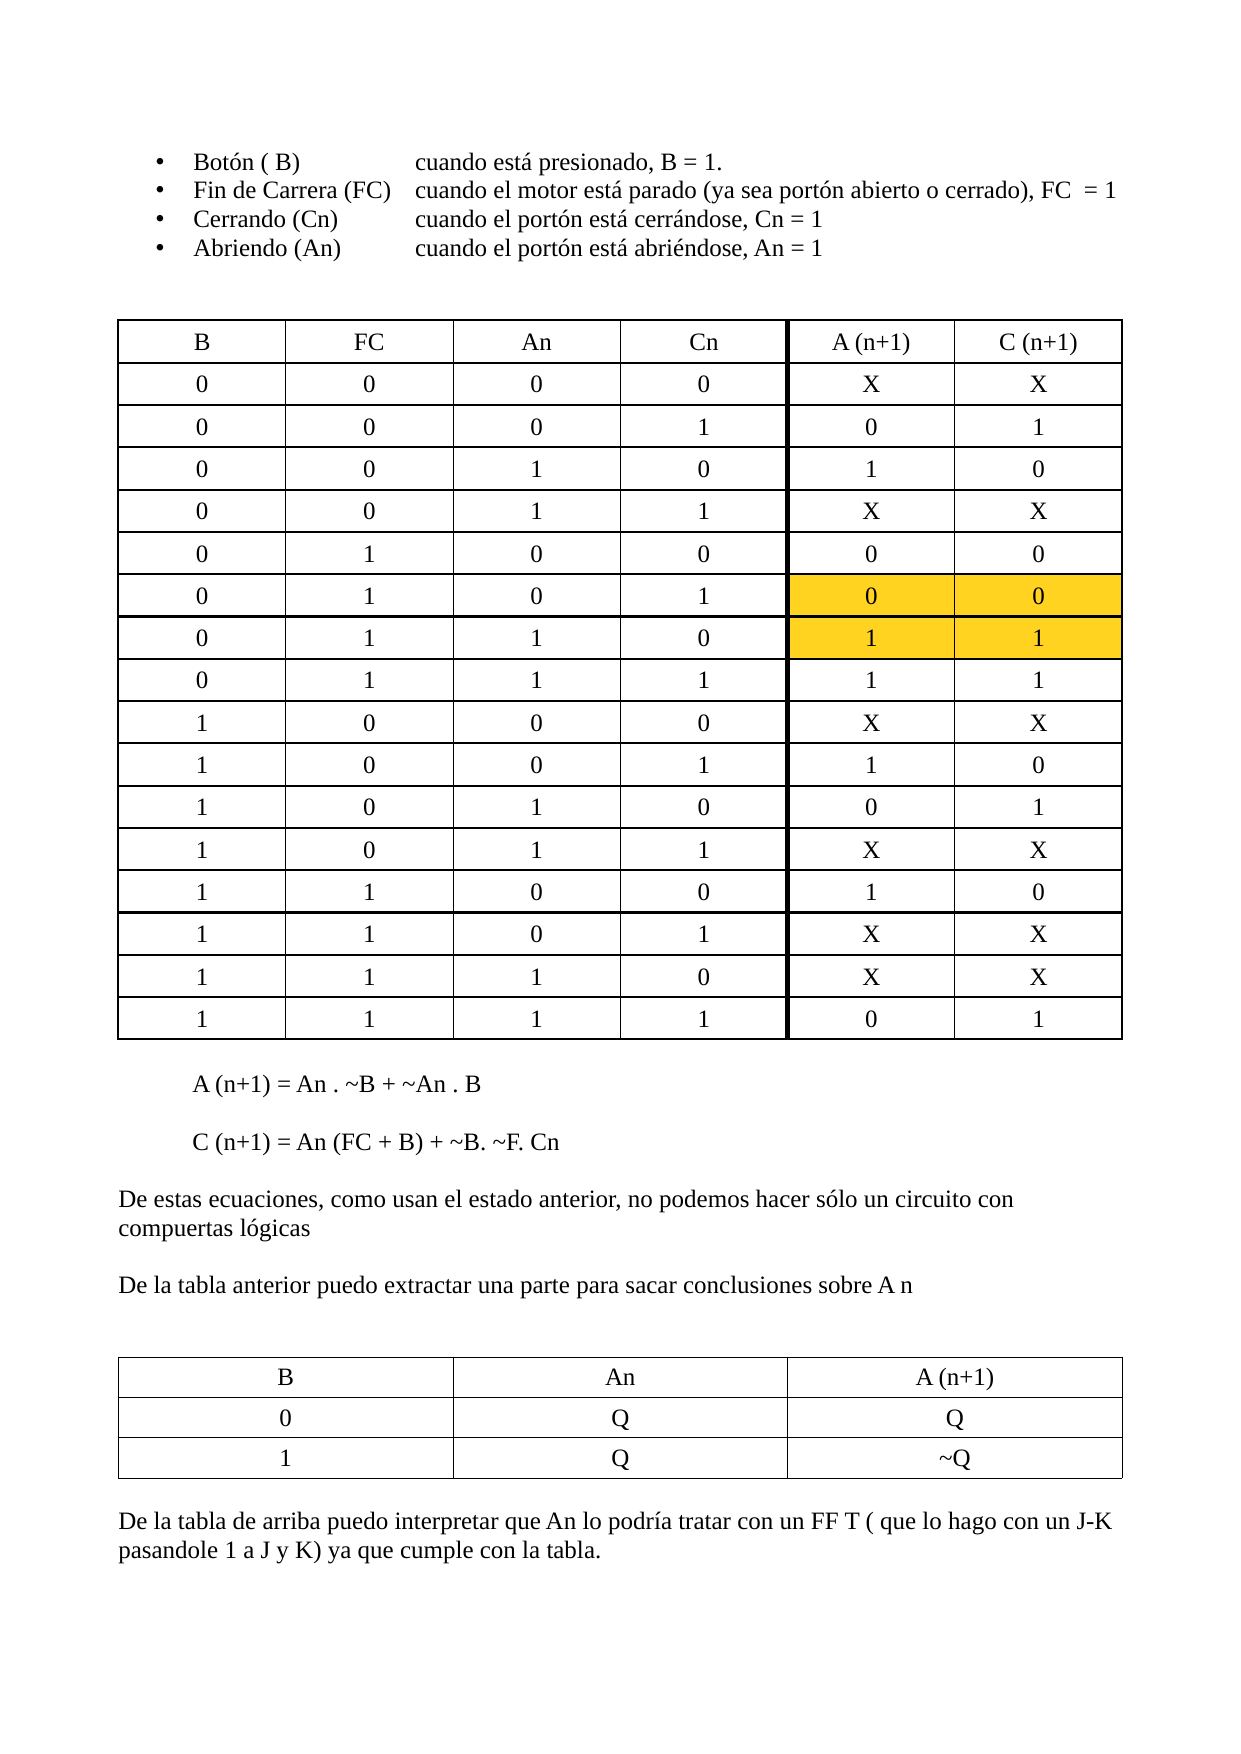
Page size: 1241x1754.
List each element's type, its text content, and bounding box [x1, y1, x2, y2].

table_header A (n+1) [788, 1358, 1122, 1397]
table_cell 0 [955, 575, 1121, 615]
table_cell 1 [621, 914, 785, 954]
table_cell 1 [454, 829, 620, 869]
table_cell 1 [119, 787, 285, 827]
text De la tabla de arriba puedo interpretar que An lo podría tratar con un FF T ( que lo hago con un J-K pasandole 1 a J y K) ya que cumple con la tabla. [118, 1506, 1122, 1564]
table_header An [454, 321, 620, 362]
table_cell 0 [621, 448, 785, 488]
table_cell 1 [621, 491, 785, 531]
text C (n+1) = An (FC + B) + ~B. ~F. Cn [118, 1127, 1122, 1155]
table_cell X [955, 914, 1121, 954]
table_cell 1 [454, 787, 620, 827]
table_cell 1 [790, 448, 954, 488]
table_cell 1 [621, 829, 785, 869]
text De estas ecuaciones, como usan el estado anterior, no podemos hacer sólo un circuito con compuertas lógicas [118, 1184, 1122, 1242]
table_cell 1 [454, 998, 620, 1038]
table_cell 0 [286, 829, 453, 869]
table_cell 0 [119, 618, 285, 658]
table_cell 1 [621, 998, 785, 1038]
table_cell 1 [790, 871, 954, 911]
table_cell 0 [454, 364, 620, 404]
table_cell 1 [790, 744, 954, 784]
table_cell X [955, 491, 1121, 531]
table_cell 1 [286, 998, 453, 1038]
table_cell 0 [286, 702, 453, 742]
table_cell 1 [119, 956, 285, 996]
table_cell 0 [286, 364, 453, 404]
table_cell X [955, 829, 1121, 869]
table_cell 1 [621, 575, 785, 615]
table_cell 0 [790, 998, 954, 1038]
table_cell 0 [119, 533, 285, 573]
table_cell X [790, 956, 954, 996]
list Fin de Carrera (FC) cuando el motor está parado (ya sea portón abierto o cerrado), FC = 1 [156, 176, 1122, 204]
table_cell 0 [790, 533, 954, 573]
table_cell 1 [621, 660, 785, 700]
table_cell X [955, 702, 1121, 742]
table_header FC [286, 321, 453, 362]
table_cell 0 [286, 787, 453, 827]
table_cell 0 [119, 660, 285, 700]
table_cell 0 [119, 575, 285, 615]
table_cell 1 [955, 406, 1121, 446]
table_cell 1 [119, 1438, 453, 1478]
list Cerrando (Cn) cuando el portón está cerrándose, Cn = 1 [156, 204, 1122, 233]
table_header An [454, 1358, 787, 1397]
table_cell 1 [286, 660, 453, 700]
table_cell 0 [790, 406, 954, 446]
table_cell 0 [454, 406, 620, 446]
table_cell 1 [454, 491, 620, 531]
table_cell 0 [790, 787, 954, 827]
table_cell X [955, 956, 1121, 996]
table_cell 1 [454, 448, 620, 488]
table_cell 1 [119, 829, 285, 869]
table_cell 0 [119, 1398, 453, 1437]
table_cell X [790, 364, 954, 404]
table_cell 0 [454, 871, 620, 911]
table_cell 1 [286, 871, 453, 911]
table_cell 0 [454, 533, 620, 573]
table_cell 1 [621, 744, 785, 784]
table_cell 0 [454, 744, 620, 784]
table_cell 0 [621, 702, 785, 742]
table_header B [119, 1358, 453, 1397]
table_cell 0 [454, 914, 620, 954]
table_cell 0 [955, 871, 1121, 911]
table_cell 0 [286, 448, 453, 488]
table_cell 0 [454, 702, 620, 742]
table_header A (n+1) [790, 321, 954, 362]
table_cell 0 [119, 491, 285, 531]
table_header Cn [621, 321, 785, 362]
table_cell 1 [286, 533, 453, 573]
list Botón ( B) cuando está presionado, B = 1. [156, 147, 1122, 176]
table_cell X [790, 702, 954, 742]
table_cell 0 [621, 787, 785, 827]
table_cell 1 [119, 998, 285, 1038]
table_cell X [790, 914, 954, 954]
text A (n+1) = An . ~B + ~An . B [118, 1069, 1122, 1098]
table_cell 0 [621, 956, 785, 996]
list Abriendo (An) cuando el portón está abriéndose, An = 1 [156, 233, 1122, 262]
table_cell Q [788, 1398, 1122, 1437]
table_cell 0 [119, 406, 285, 446]
table_cell 1 [119, 914, 285, 954]
table_cell 0 [621, 533, 785, 573]
table_cell 1 [454, 660, 620, 700]
table_cell 1 [454, 956, 620, 996]
table_cell 1 [955, 787, 1121, 827]
table_cell 1 [286, 956, 453, 996]
table_cell 1 [790, 618, 954, 658]
table_cell 0 [621, 871, 785, 911]
table_cell 0 [955, 448, 1121, 488]
table_cell 1 [621, 406, 785, 446]
table_cell 1 [119, 702, 285, 742]
table_cell 0 [286, 491, 453, 531]
table_cell 1 [955, 660, 1121, 700]
table_cell 1 [119, 744, 285, 784]
table_cell 0 [621, 618, 785, 658]
text De la tabla anterior puedo extractar una parte para sacar conclusiones sobre A n [118, 1270, 1122, 1299]
table_cell 0 [955, 744, 1121, 784]
table_header C (n+1) [955, 321, 1121, 362]
table_cell 0 [286, 744, 453, 784]
table_cell Q [454, 1438, 787, 1478]
table_header B [119, 321, 285, 362]
table_cell 1 [955, 998, 1121, 1038]
table_cell 1 [955, 618, 1121, 658]
table_cell X [955, 364, 1121, 404]
table_cell 0 [790, 575, 954, 615]
table_cell 0 [454, 575, 620, 615]
table_cell X [790, 829, 954, 869]
table_cell 1 [454, 618, 620, 658]
table_cell 0 [621, 364, 785, 404]
table_cell ~Q [788, 1438, 1122, 1478]
table_cell 1 [286, 914, 453, 954]
table_cell 1 [286, 618, 453, 658]
table_cell 0 [955, 533, 1121, 573]
table_cell 0 [119, 364, 285, 404]
table_cell 1 [790, 660, 954, 700]
table_cell Q [454, 1398, 787, 1437]
table_cell 0 [286, 406, 453, 446]
table_cell 1 [286, 575, 453, 615]
table_cell 1 [119, 871, 285, 911]
table_cell X [790, 491, 954, 531]
table_cell 0 [119, 448, 285, 488]
